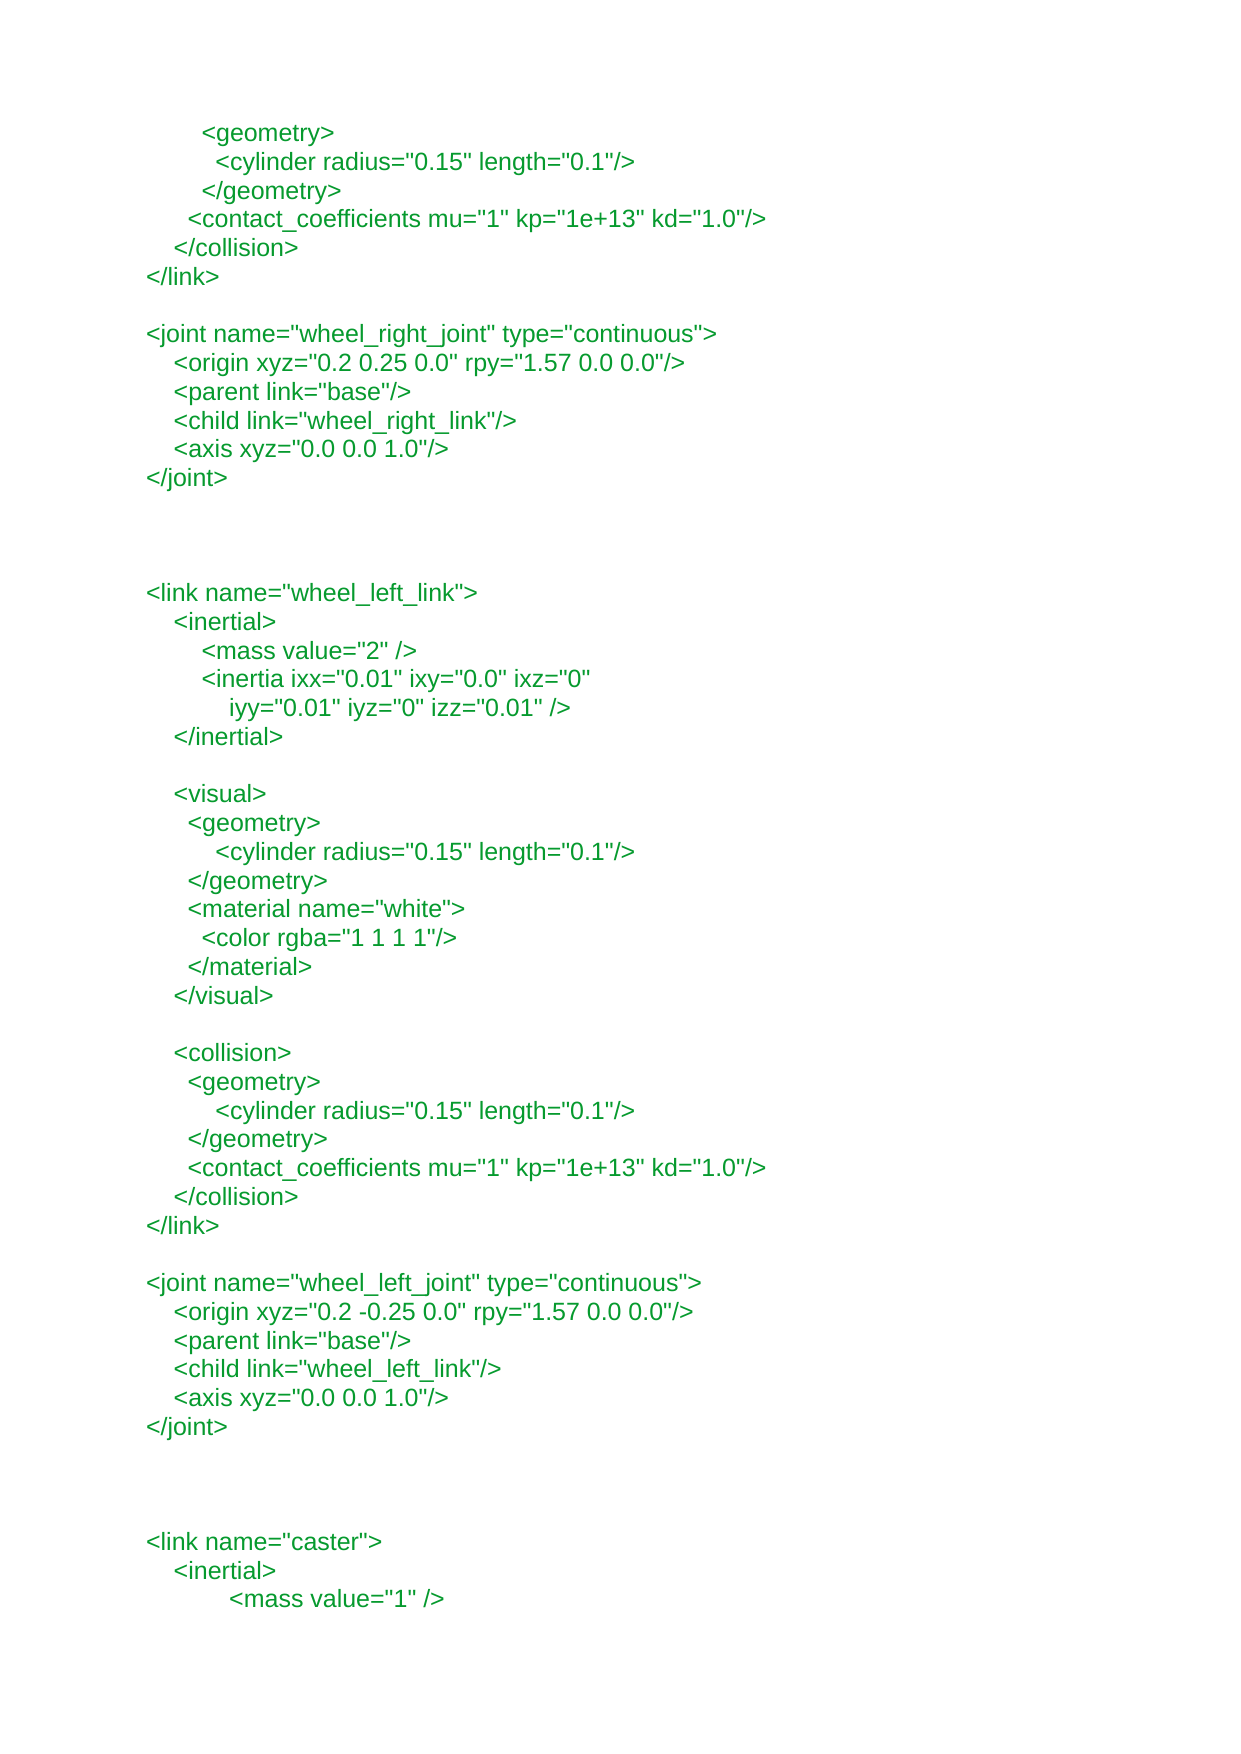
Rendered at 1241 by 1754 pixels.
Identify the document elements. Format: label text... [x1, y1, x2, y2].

text </joint> [118, 463, 1122, 492]
text <contact_coefficients mu="1" kp="1e+13" kd="1.0"/> [118, 1153, 1122, 1182]
text <cylinder radius="0.15" length="0.1"/> [118, 837, 1122, 866]
text <inertia ixx="0.01" ixy="0.0" ixz="0" [118, 664, 1122, 693]
text </collision> [118, 1182, 1122, 1211]
text <cylinder radius="0.15" length="0.1"/> [118, 1096, 1122, 1124]
text <axis xyz="0.0 0.0 1.0"/> [118, 1383, 1122, 1412]
text <link name="caster"> [118, 1527, 1122, 1556]
text </joint> [118, 1412, 1122, 1441]
text <material name="white"> [118, 894, 1122, 923]
text <child link="wheel_left_link"/> [118, 1354, 1122, 1383]
text </collision> [118, 233, 1122, 262]
text <inertial> [118, 1556, 1122, 1584]
text <joint name="wheel_left_joint" type="continuous"> [118, 1268, 1122, 1297]
text <parent link="base"/> [118, 1326, 1122, 1354]
text <geometry> [118, 118, 1122, 147]
text <cylinder radius="0.15" length="0.1"/> [118, 147, 1122, 176]
text <mass value="1" /> [118, 1584, 1122, 1613]
text <mass value="2" /> [118, 636, 1122, 664]
text <geometry> [118, 1067, 1122, 1096]
text <contact_coefficients mu="1" kp="1e+13" kd="1.0"/> [118, 204, 1122, 233]
text <color rgba="1 1 1 1"/> [118, 923, 1122, 952]
text <inertial> [118, 607, 1122, 636]
text </link> [118, 262, 1122, 291]
text </geometry> [118, 176, 1122, 204]
text </inertial> [118, 722, 1122, 751]
text iyy="0.01" iyz="0" izz="0.01" /> [118, 693, 1122, 722]
text <axis xyz="0.0 0.0 1.0"/> [118, 434, 1122, 463]
text <collision> [118, 1038, 1122, 1067]
text <child link="wheel_right_link"/> [118, 406, 1122, 434]
text <geometry> [118, 808, 1122, 837]
text <origin xyz="0.2 -0.25 0.0" rpy="1.57 0.0 0.0"/> [118, 1297, 1122, 1326]
text <parent link="base"/> [118, 377, 1122, 406]
text <visual> [118, 779, 1122, 808]
text </link> [118, 1211, 1122, 1239]
text </material> [118, 952, 1122, 981]
text </geometry> [118, 866, 1122, 894]
text <joint name="wheel_right_joint" type="continuous"> [118, 319, 1122, 348]
text </geometry> [118, 1124, 1122, 1153]
text <origin xyz="0.2 0.25 0.0" rpy="1.57 0.0 0.0"/> [118, 348, 1122, 377]
text </visual> [118, 981, 1122, 1009]
text <link name="wheel_left_link"> [118, 578, 1122, 607]
